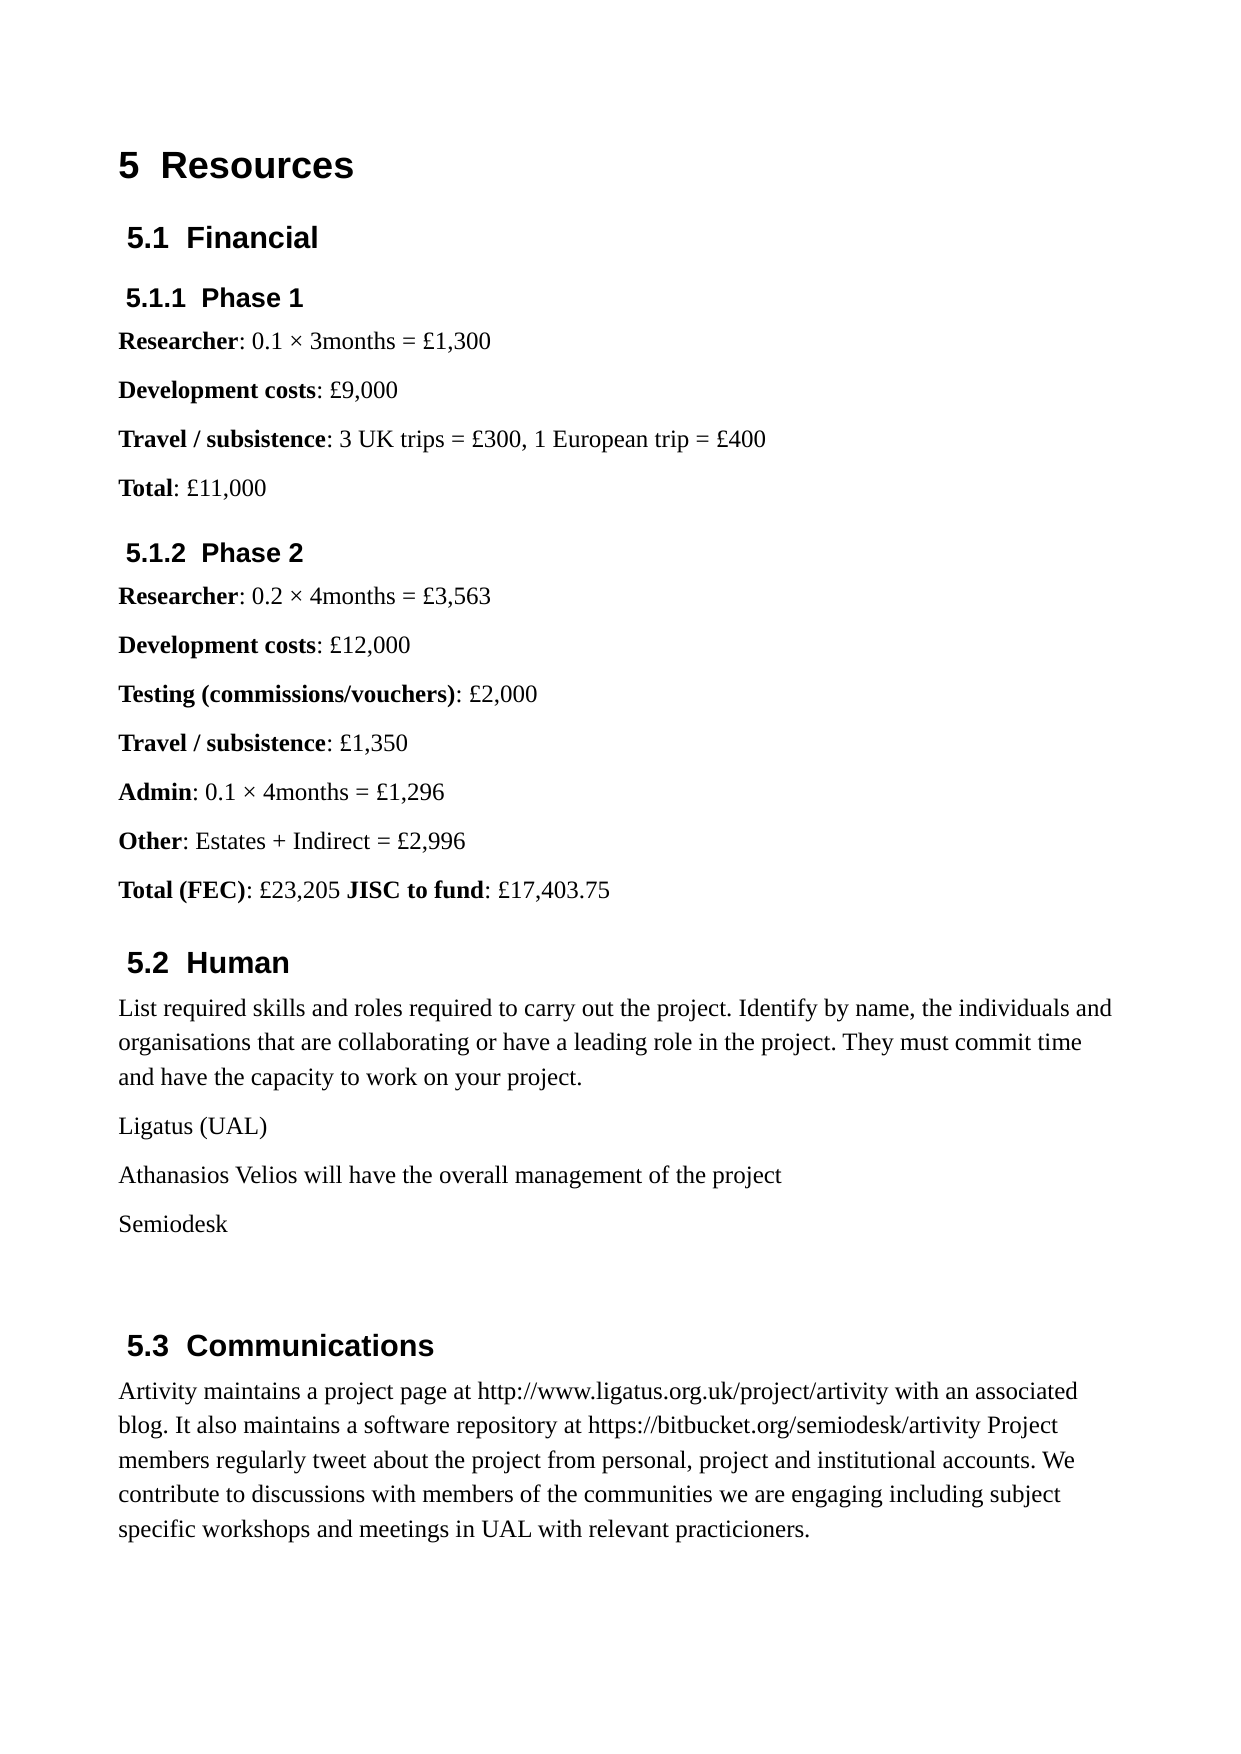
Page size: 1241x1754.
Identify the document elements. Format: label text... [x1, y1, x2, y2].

text Development costs: £9,000 [118, 375, 1122, 404]
text Ligatus (UAL) [118, 1111, 1122, 1140]
text Total (FEC): £23,205 JISC to fund: £17,403.75 [118, 875, 1122, 904]
text Travel / subsistence: £1,350 [118, 728, 1122, 757]
text Admin: 0.1 × 4months = £1,296 [118, 777, 1122, 806]
text Researcher: 0.2 × 4months = £3,563 [118, 581, 1122, 609]
subtitle Resources [118, 143, 1122, 187]
subtitle Communications [118, 1328, 1122, 1363]
subtitle Phase 1 [118, 282, 1122, 314]
text Travel / subsistence: 3 UK trips = £300, 1 European trip = £400 [118, 424, 1122, 453]
text Development costs: £12,000 [118, 630, 1122, 659]
text Athanasios Velios will have the overall management of the project [118, 1160, 1122, 1189]
subtitle Human [118, 945, 1122, 980]
subtitle Phase 2 [118, 537, 1122, 568]
text Total: £11,000 [118, 473, 1122, 502]
text Semiodesk [118, 1209, 1122, 1238]
text Researcher: 0.1 × 3months = £1,300 [118, 326, 1122, 355]
text Other: Estates + Indirect = £2,996 [118, 826, 1122, 855]
text Testing (commissions/vouchers): £2,000 [118, 679, 1122, 708]
text Artivity maintains a project page at http://www.ligatus.org.uk/project/artivity with an associated blog. It also maintains a software repository at https://bitbucket.org/semiodesk/artivity Project members regularly tweet about the project from personal, project and institutional accounts. We contribute to discussions with members of the communities we are engaging including subject specific workshops and meetings in UAL with relevant practicioners. [118, 1376, 1122, 1542]
subtitle Financial [118, 220, 1122, 255]
text List required skills and roles required to carry out the project. Identify by name, the individuals and organisations that are collaborating or have a leading role in the project. They must commit time and have the capacity to work on your project. [118, 993, 1122, 1091]
